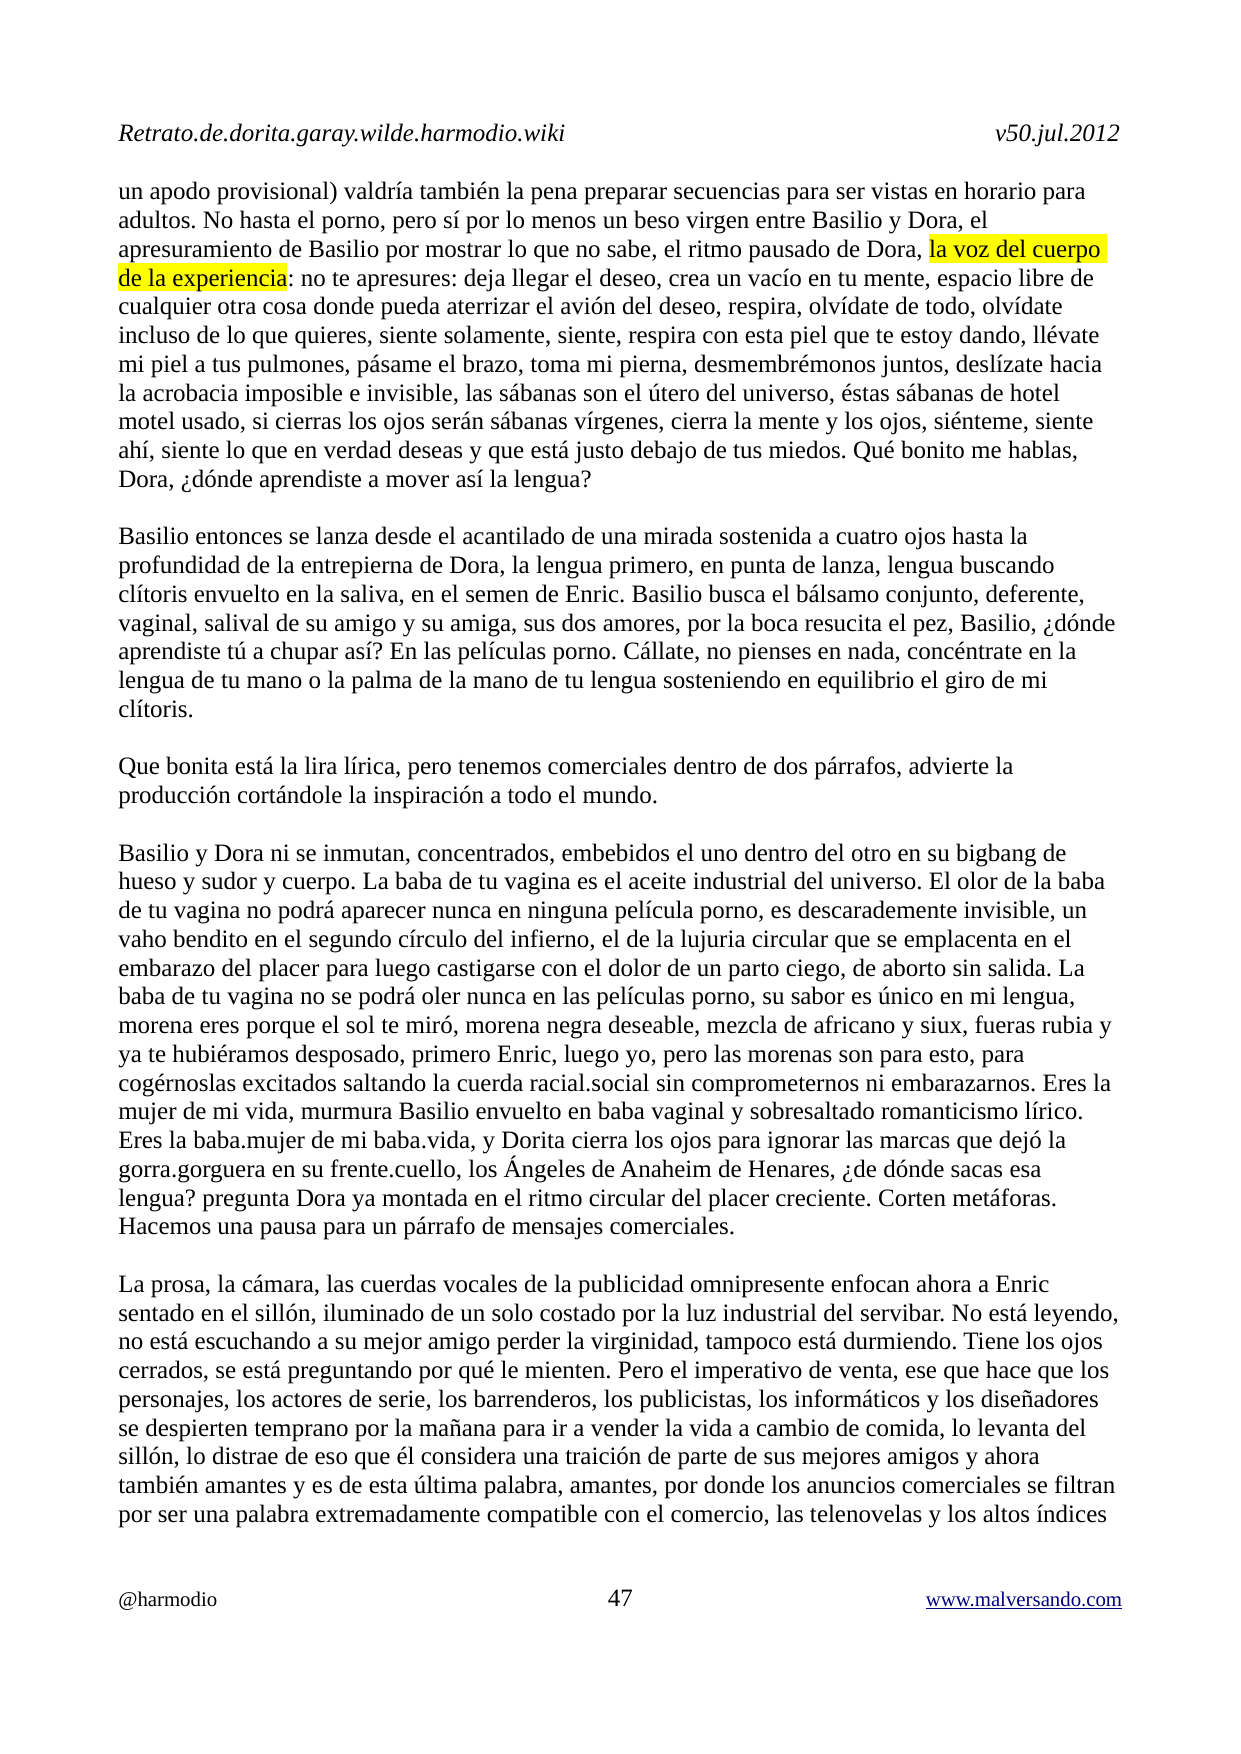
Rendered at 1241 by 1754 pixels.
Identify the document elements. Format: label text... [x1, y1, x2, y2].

text La prosa, la cámara, las cuerdas vocales de la publicidad omnipresente enfocan ahora a Enric sentado en el sillón, iluminado de un solo costado por la luz industrial del servibar. No está leyendo, no está escuchando a su mejor amigo perder la virginidad, tampoco está durmiendo. Tiene los ojos cerrados, se está preguntando por qué le mienten. Pero el imperativo de venta, ese que hace que los personajes, los actores de serie, los barrenderos, los publicistas, los informáticos y los diseñadores se despierten temprano por la mañana para ir a vender la vida a cambio de comida, lo levanta del sillón, lo distrae de eso que él considera una traición de parte de sus mejores amigos y ahora también amantes y es de esta última palabra, amantes, por donde los anuncios comerciales se filtran por ser una palabra extremadamente compatible con el comercio, las telenovelas y los altos índices [118, 1269, 1122, 1528]
text Que bonita está la lira lírica, pero tenemos comerciales dentro de dos párrafos, advierte la producción cortándole la inspiración a todo el mundo. [118, 751, 1122, 809]
text un apodo provisional) valdría también la pena preparar secuencias para ser vistas en horario para adultos. No hasta el porno, pero sí por lo menos un beso virgen entre Basilio y Dora, el apresuramiento de Basilio por mostrar lo que no sabe, el ritmo pausado de Dora, la voz del cuerpo de la experiencia: no te apresures: deja llegar el deseo, crea un vacío en tu mente, espacio libre de cualquier otra cosa donde pueda aterrizar el avión del deseo, respira, olvídate de todo, olvídate incluso de lo que quieres, siente solamente, siente, respira con esta piel que te estoy dando, llévate mi piel a tus pulmones, pásame el brazo, toma mi pierna, desmembrémonos juntos, deslízate hacia la acrobacia imposible e invisible, las sábanas son el útero del universo, éstas sábanas de hotel motel usado, si cierras los ojos serán sábanas vírgenes, cierra la mente y los ojos, siénteme, siente ahí, siente lo que en verdad deseas y que está justo debajo de tus miedos. Qué bonito me hablas, Dora, ¿dónde aprendiste a mover así la lengua? [118, 176, 1122, 493]
text Basilio entonces se lanza desde el acantilado de una mirada sostenida a cuatro ojos hasta la profundidad de la entrepierna de Dora, la lengua primero, en punta de lanza, lengua buscando clítoris envuelto en la saliva, en el semen de Enric. Basilio busca el bálsamo conjunto, deferente, vaginal, salival de su amigo y su amiga, sus dos amores, por la boca resucita el pez, Basilio, ¿dónde aprendiste tú a chupar así? En las películas porno. Cállate, no pienses en nada, concéntrate en la lengua de tu mano o la palma de la mano de tu lengua sosteniendo en equilibrio el giro de mi clítoris. [118, 521, 1122, 723]
text Basilio y Dora ni se inmutan, concentrados, embebidos el uno dentro del otro en su bigbang de hueso y sudor y cuerpo. La baba de tu vagina es el aceite industrial del universo. El olor de la baba de tu vagina no podrá aparecer nunca en ninguna película porno, es descarademente invisible, un vaho bendito en el segundo círculo del infierno, el de la lujuria circular que se emplacenta en el embarazo del placer para luego castigarse con el dolor de un parto ciego, de aborto sin salida. La baba de tu vagina no se podrá oler nunca en las películas porno, su sabor es único en mi lengua, morena eres porque el sol te miró, morena negra deseable, mezcla de africano y siux, fueras rubia y ya te hubiéramos desposado, primero Enric, luego yo, pero las morenas son para esto, para cogérnoslas excitados saltando la cuerda racial.social sin comprometernos ni embarazarnos. Eres la mujer de mi vida, murmura Basilio envuelto en baba vaginal y sobresaltado romanticismo lírico. Eres la baba.mujer de mi baba.vida, y Dorita cierra los ojos para ignorar las marcas que dejó la gorra.gorguera en su frente.cuello, los Ángeles de Anaheim de Henares, ¿de dónde sacas esa lengua? pregunta Dora ya montada en el ritmo circular del placer creciente. Corten metáforas. Hacemos una pausa para un párrafo de mensajes comerciales. [118, 838, 1122, 1240]
